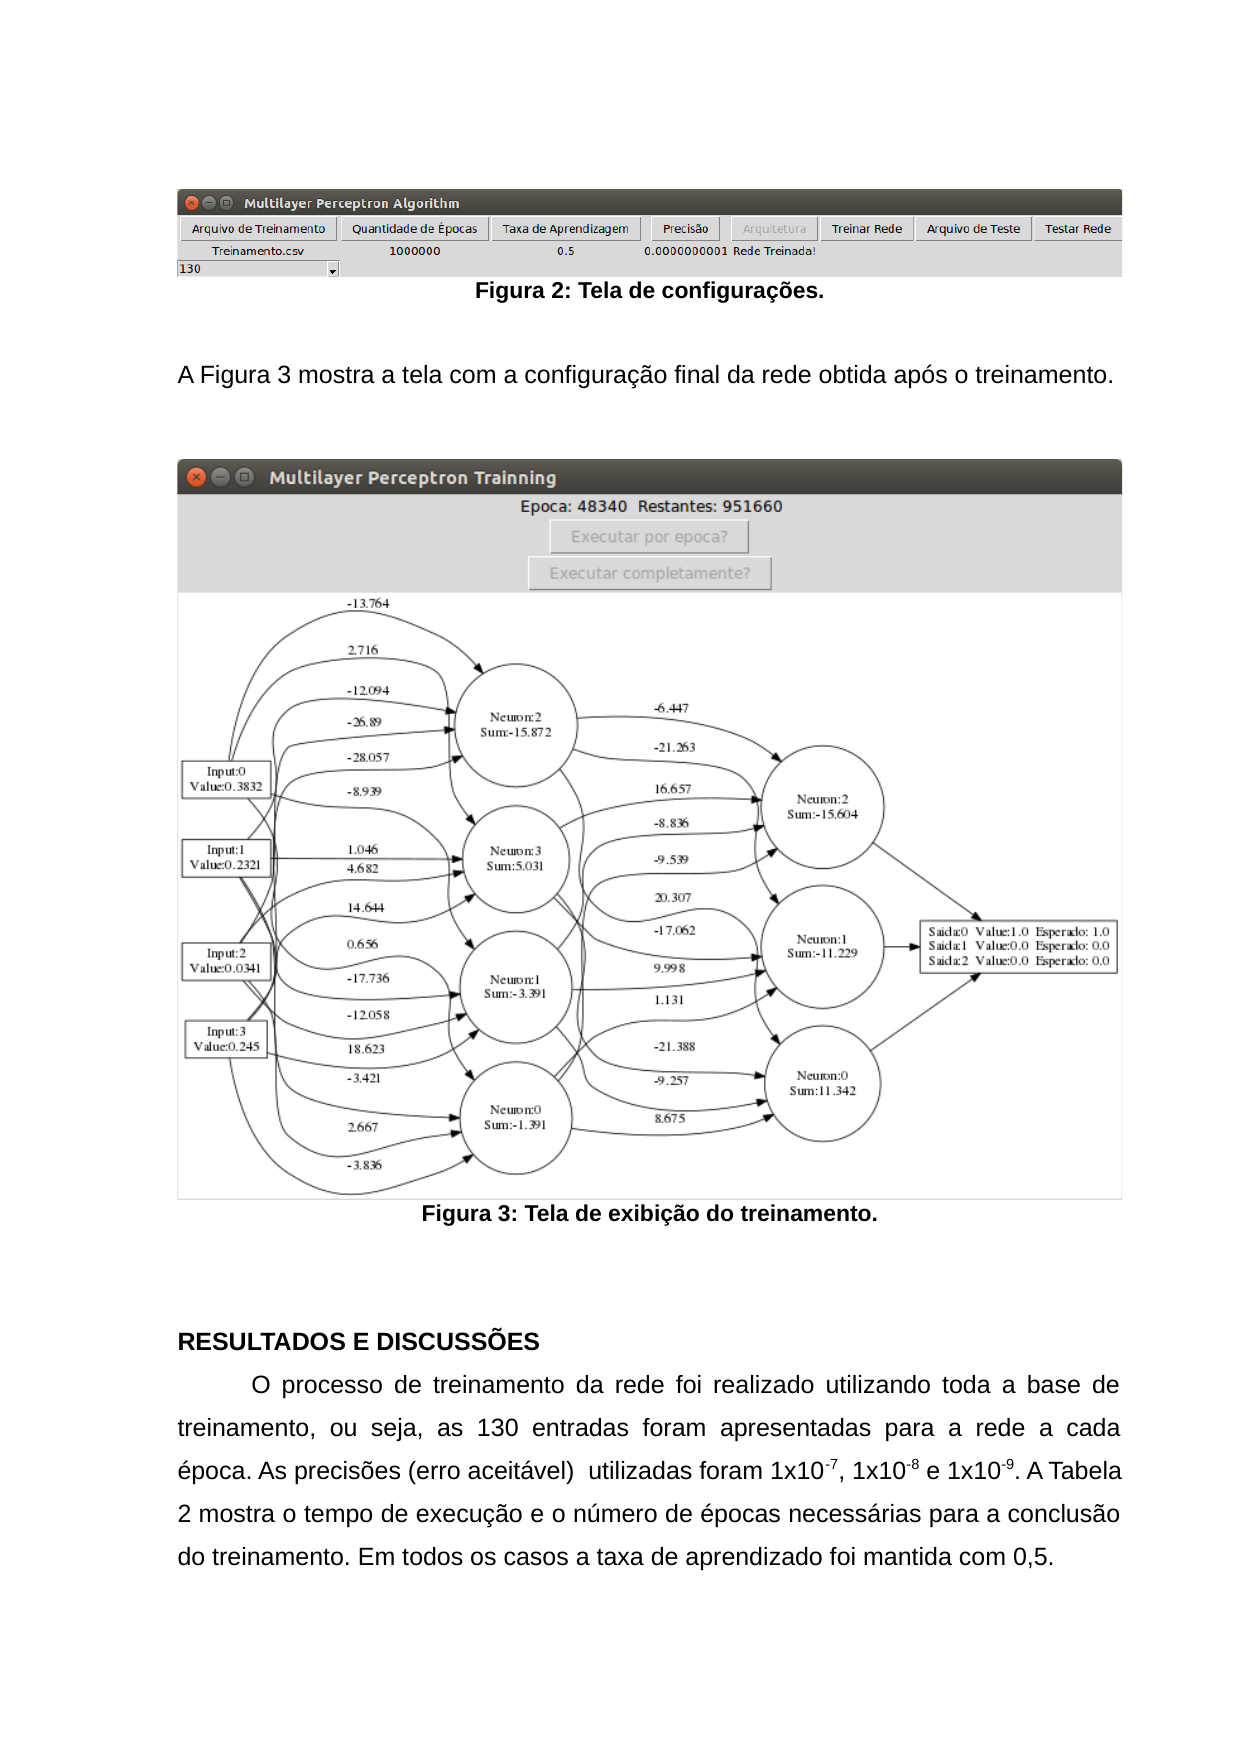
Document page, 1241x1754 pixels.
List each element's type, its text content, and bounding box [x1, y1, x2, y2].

text RESULTADOS E DISCUSSÕES [177, 1327, 1122, 1356]
picture [177, 189, 1123, 277]
text A Figura 3 mostra a tela com a configuração final da rede obtida após o treinamento. [177, 361, 1122, 389]
text Figura 3: Tela de exibição do treinamento. [177, 1200, 1122, 1226]
text O processo de treinamento da rede foi realizado utilizando toda a base de treinamento, ou seja, as 130 entradas foram apresentadas para a rede a cada época. As precisões (erro aceitável) utilizadas foram 1x10-7, 1x10-8 e 1x10-9. A Tabela 2 mostra o tempo de execução e o número de épocas necessárias para a conclusão do treinamento. Em todos os casos a taxa de aprendizado foi mantida com 0,5. [177, 1370, 1122, 1571]
text Figura 2: Tela de configurações. [177, 277, 1122, 303]
picture [177, 459, 1123, 1200]
